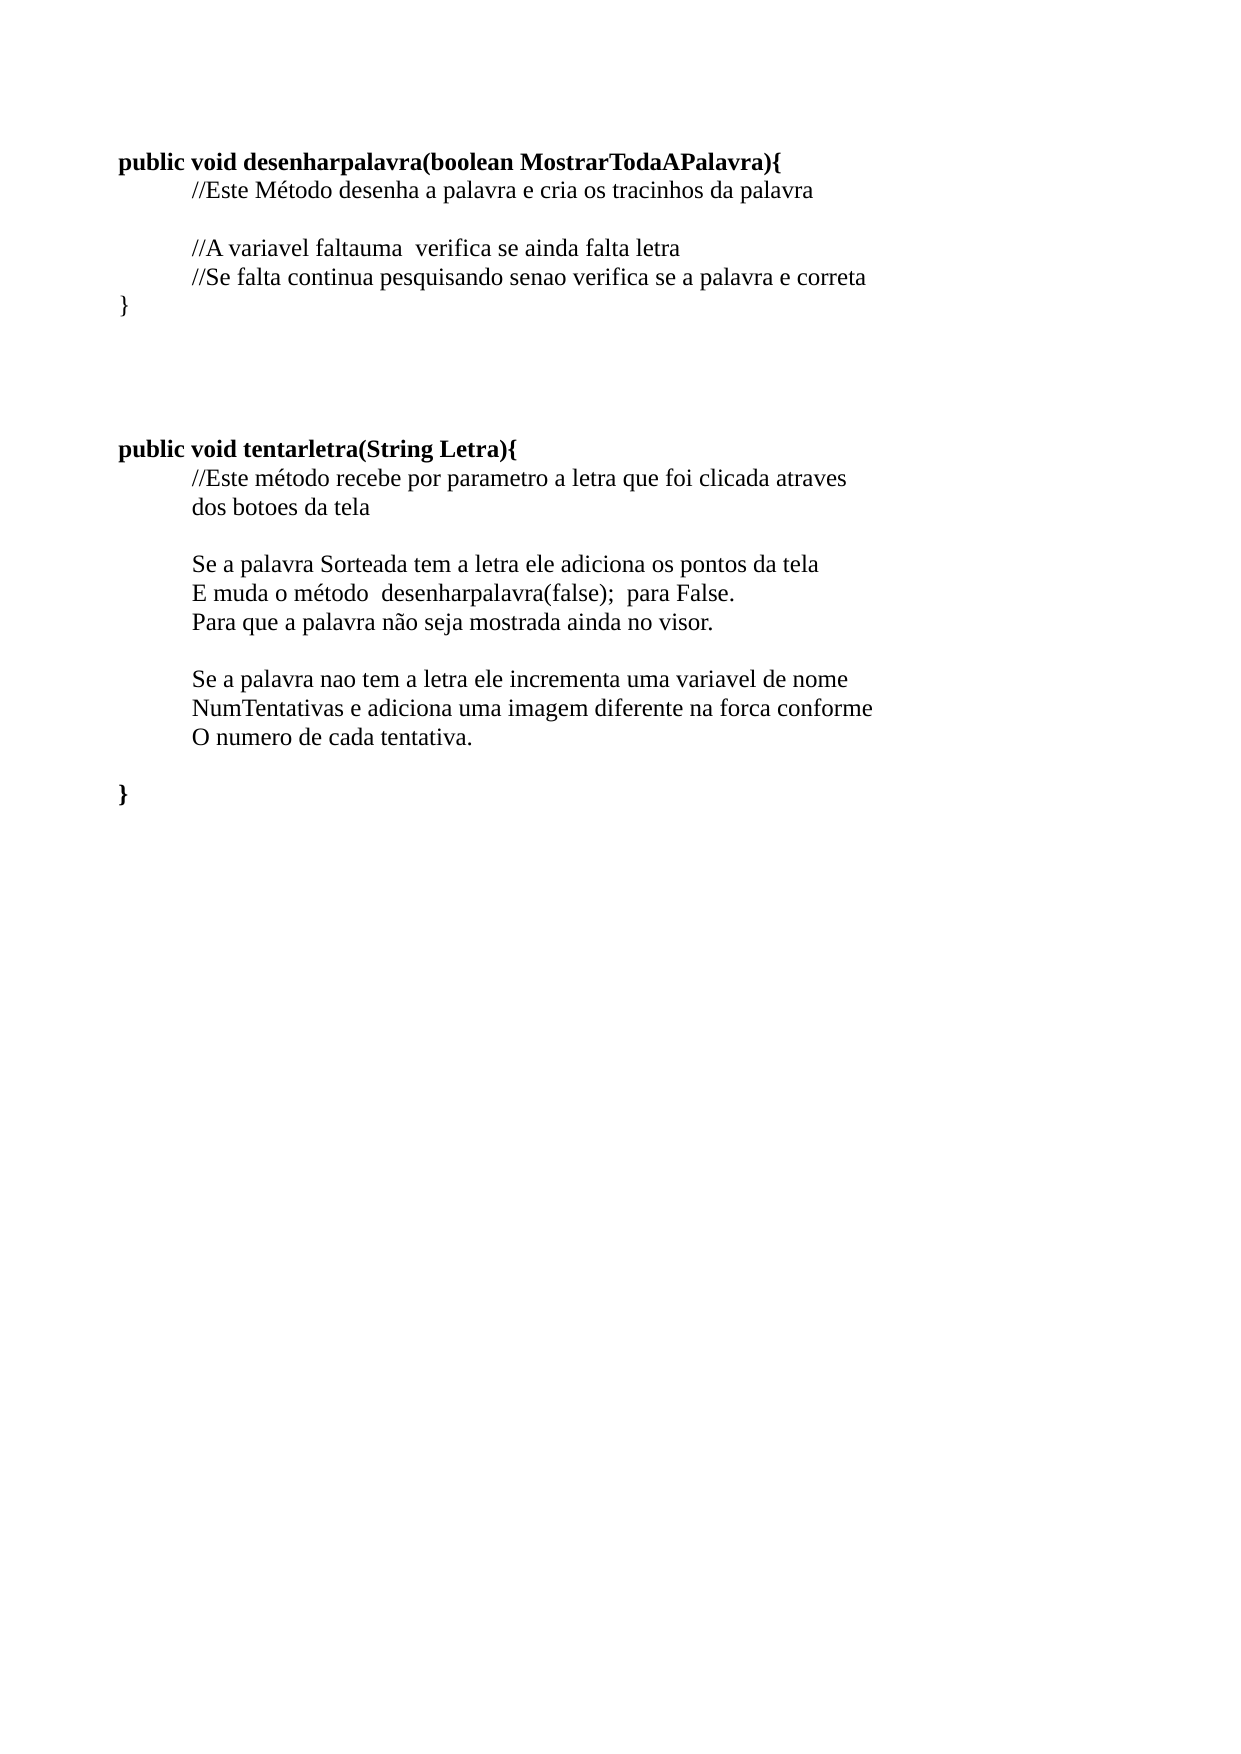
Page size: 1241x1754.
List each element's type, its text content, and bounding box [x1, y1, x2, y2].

text dos botoes da tela [118, 492, 1122, 521]
text //Este Método desenha a palavra e cria os tracinhos da palavra [118, 176, 1122, 204]
text //Este método recebe por parametro a letra que foi clicada atraves [118, 463, 1122, 492]
text public void desenharpalavra(boolean MostrarTodaAPalavra){ [118, 147, 1122, 176]
text E muda o método desenharpalavra(false); para False. [118, 578, 1122, 607]
text Se a palavra nao tem a letra ele incrementa uma variavel de nome [118, 664, 1122, 693]
text O numero de cada tentativa. [118, 722, 1122, 751]
text //A variavel faltauma verifica se ainda falta letra [118, 233, 1122, 262]
text Para que a palavra não seja mostrada ainda no visor. [118, 607, 1122, 636]
text //Se falta continua pesquisando senao verifica se a palavra e correta [118, 262, 1122, 291]
text Se a palavra Sorteada tem a letra ele adiciona os pontos da tela [118, 549, 1122, 578]
text public void tentarletra(String Letra){ [118, 434, 1122, 463]
text } [118, 779, 1122, 808]
text } [118, 291, 1122, 319]
text NumTentativas e adiciona uma imagem diferente na forca conforme [118, 693, 1122, 722]
